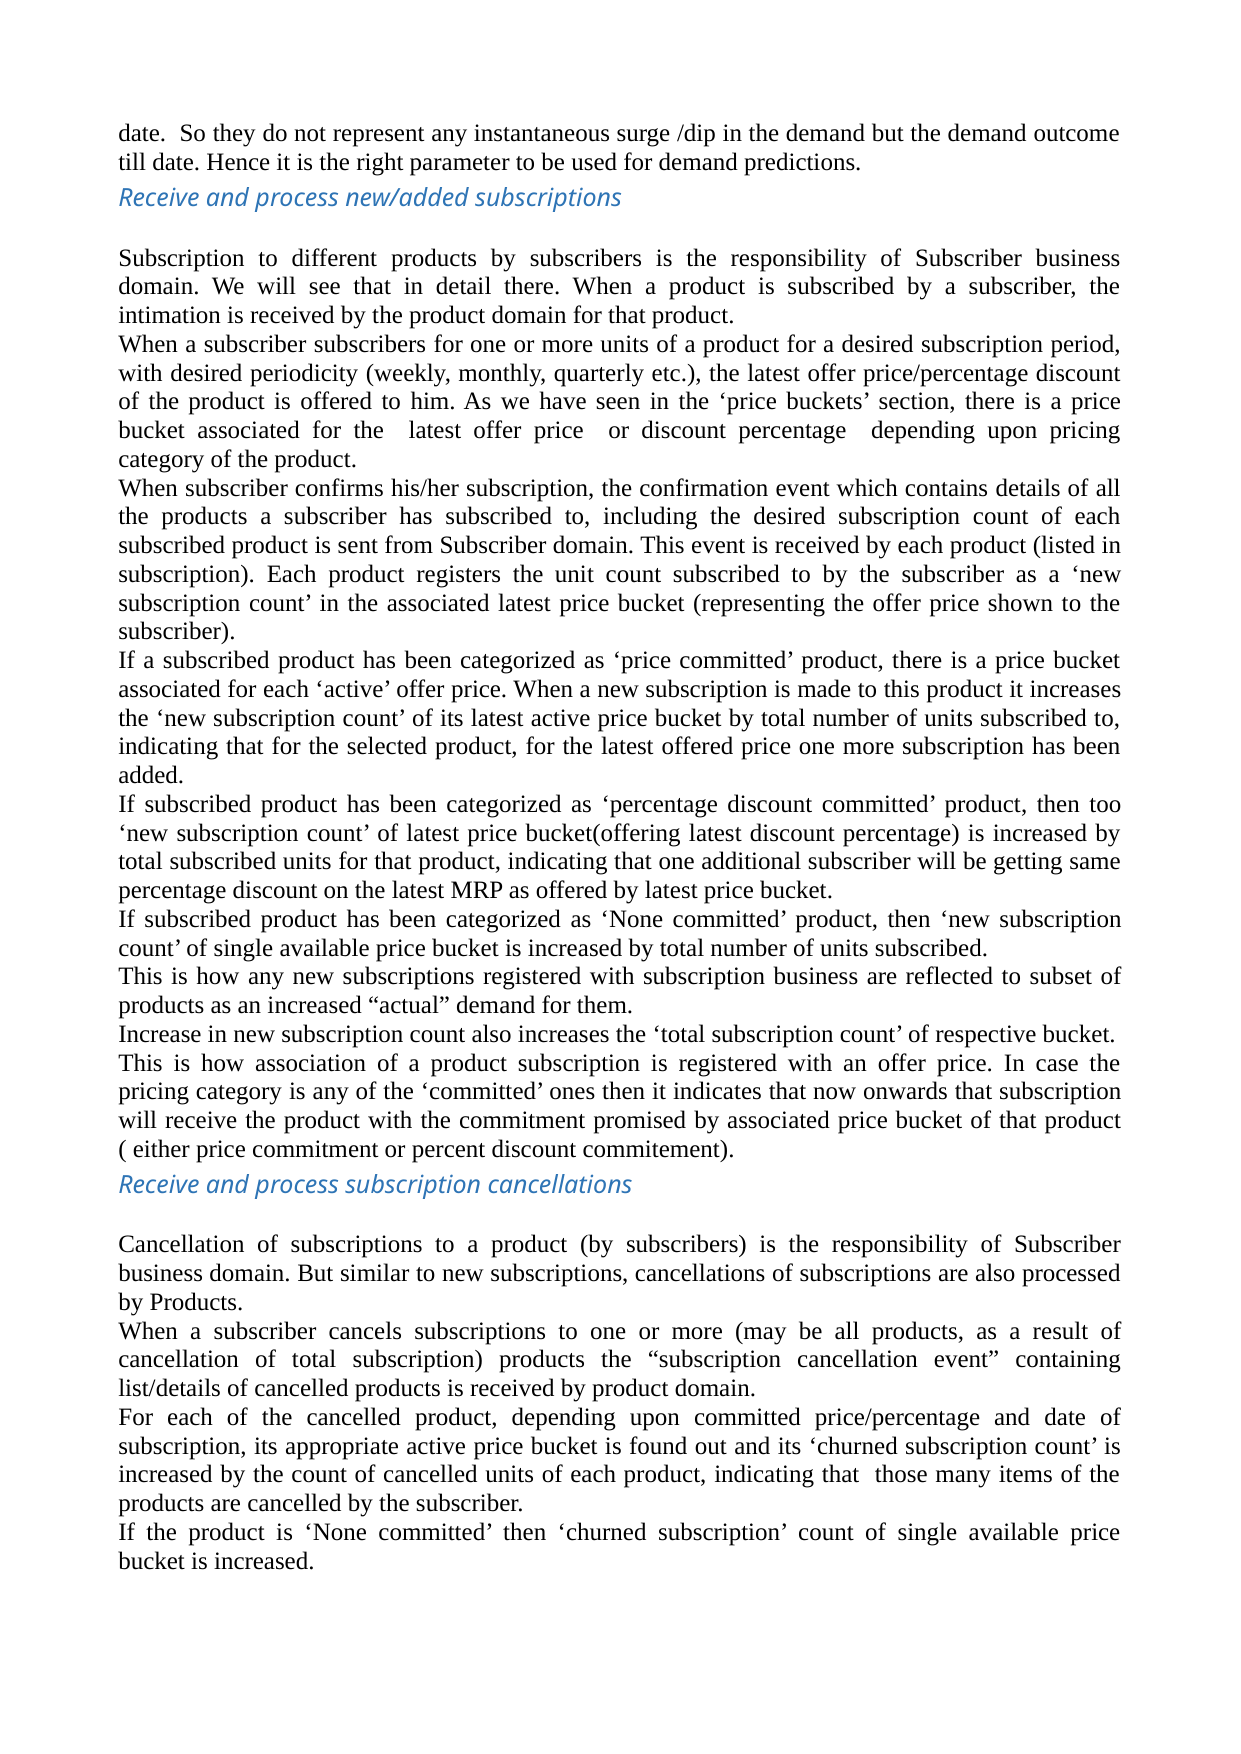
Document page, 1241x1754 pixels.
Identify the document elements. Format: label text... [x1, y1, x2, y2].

text When a subscriber subscribers for one or more units of a product for a desired subscription period, with desired periodicity (weekly, monthly, quarterly etc.), the latest offer price/percentage discount of the product is offered to him. As we have seen in the ‘price buckets’ section, there is a price bucket associated for the latest offer price or discount percentage depending upon pricing category of the product. [118, 329, 1122, 473]
text date. So they do not represent any instantaneous surge /dip in the demand but the demand outcome till date. Hence it is the right parameter to be used for demand predictions. [118, 118, 1122, 176]
subtitle Receive and process subscription cancellations [118, 1167, 1122, 1201]
text Cancellation of subscriptions to a product (by subscribers) is the responsibility of Subscriber business domain. But similar to new subscriptions, cancellations of subscriptions are also processed by Products. [118, 1229, 1122, 1316]
text Subscription to different products by subscribers is the responsibility of Subscriber business domain. We will see that in detail there. When a product is subscribed by a subscriber, the intimation is received by the product domain for that product. [118, 243, 1122, 329]
text If the product is ‘None committed’ then ‘churned subscription’ count of single available price bucket is increased. [118, 1517, 1122, 1574]
text This is how any new subscriptions registered with subscription business are reflected to subset of products as an increased “actual” demand for them. [118, 961, 1122, 1019]
text When a subscriber cancels subscriptions to one or more (may be all products, as a result of cancellation of total subscription) products the “subscription cancellation event” containing list/details of cancelled products is received by product domain. [118, 1316, 1122, 1402]
text If subscribed product has been categorized as ‘None committed’ product, then ‘new subscription count’ of single available price bucket is increased by total number of units subscribed. [118, 904, 1122, 961]
text If subscribed product has been categorized as ‘percentage discount committed’ product, then too ‘new subscription count’ of latest price bucket(offering latest discount percentage) is increased by total subscribed units for that product, indicating that one additional subscriber will be getting same percentage discount on the latest MRP as offered by latest price bucket. [118, 789, 1122, 904]
subtitle Receive and process new/added subscriptions [118, 180, 1122, 214]
text When subscriber confirms his/her subscription, the confirmation event which contains details of all the products a subscriber has subscribed to, including the desired subscription count of each subscribed product is sent from Subscriber domain. This event is received by each product (listed in subscription). Each product registers the unit count subscribed to by the subscriber as a ‘new subscription count’ in the associated latest price bucket (representing the offer price shown to the subscriber). [118, 473, 1122, 645]
text This is how association of a product subscription is registered with an offer price. In case the pricing category is any of the ‘committed’ ones then it indicates that now onwards that subscription will receive the product with the commitment promised by associated price bucket of that product ( either price commitment or percent discount commitement). [118, 1048, 1122, 1163]
text For each of the cancelled product, depending upon committed price/percentage and date of subscription, its appropriate active price bucket is found out and its ‘churned subscription count’ is increased by the count of cancelled units of each product, indicating that those many items of the products are cancelled by the subscriber. [118, 1402, 1122, 1517]
text Increase in new subscription count also increases the ‘total subscription count’ of respective bucket. [118, 1019, 1122, 1048]
text If a subscribed product has been categorized as ‘price committed’ product, there is a price bucket associated for each ‘active’ offer price. When a new subscription is made to this product it increases the ‘new subscription count’ of its latest active price bucket by total number of units subscribed to, indicating that for the selected product, for the latest offered price one more subscription has been added. [118, 645, 1122, 789]
